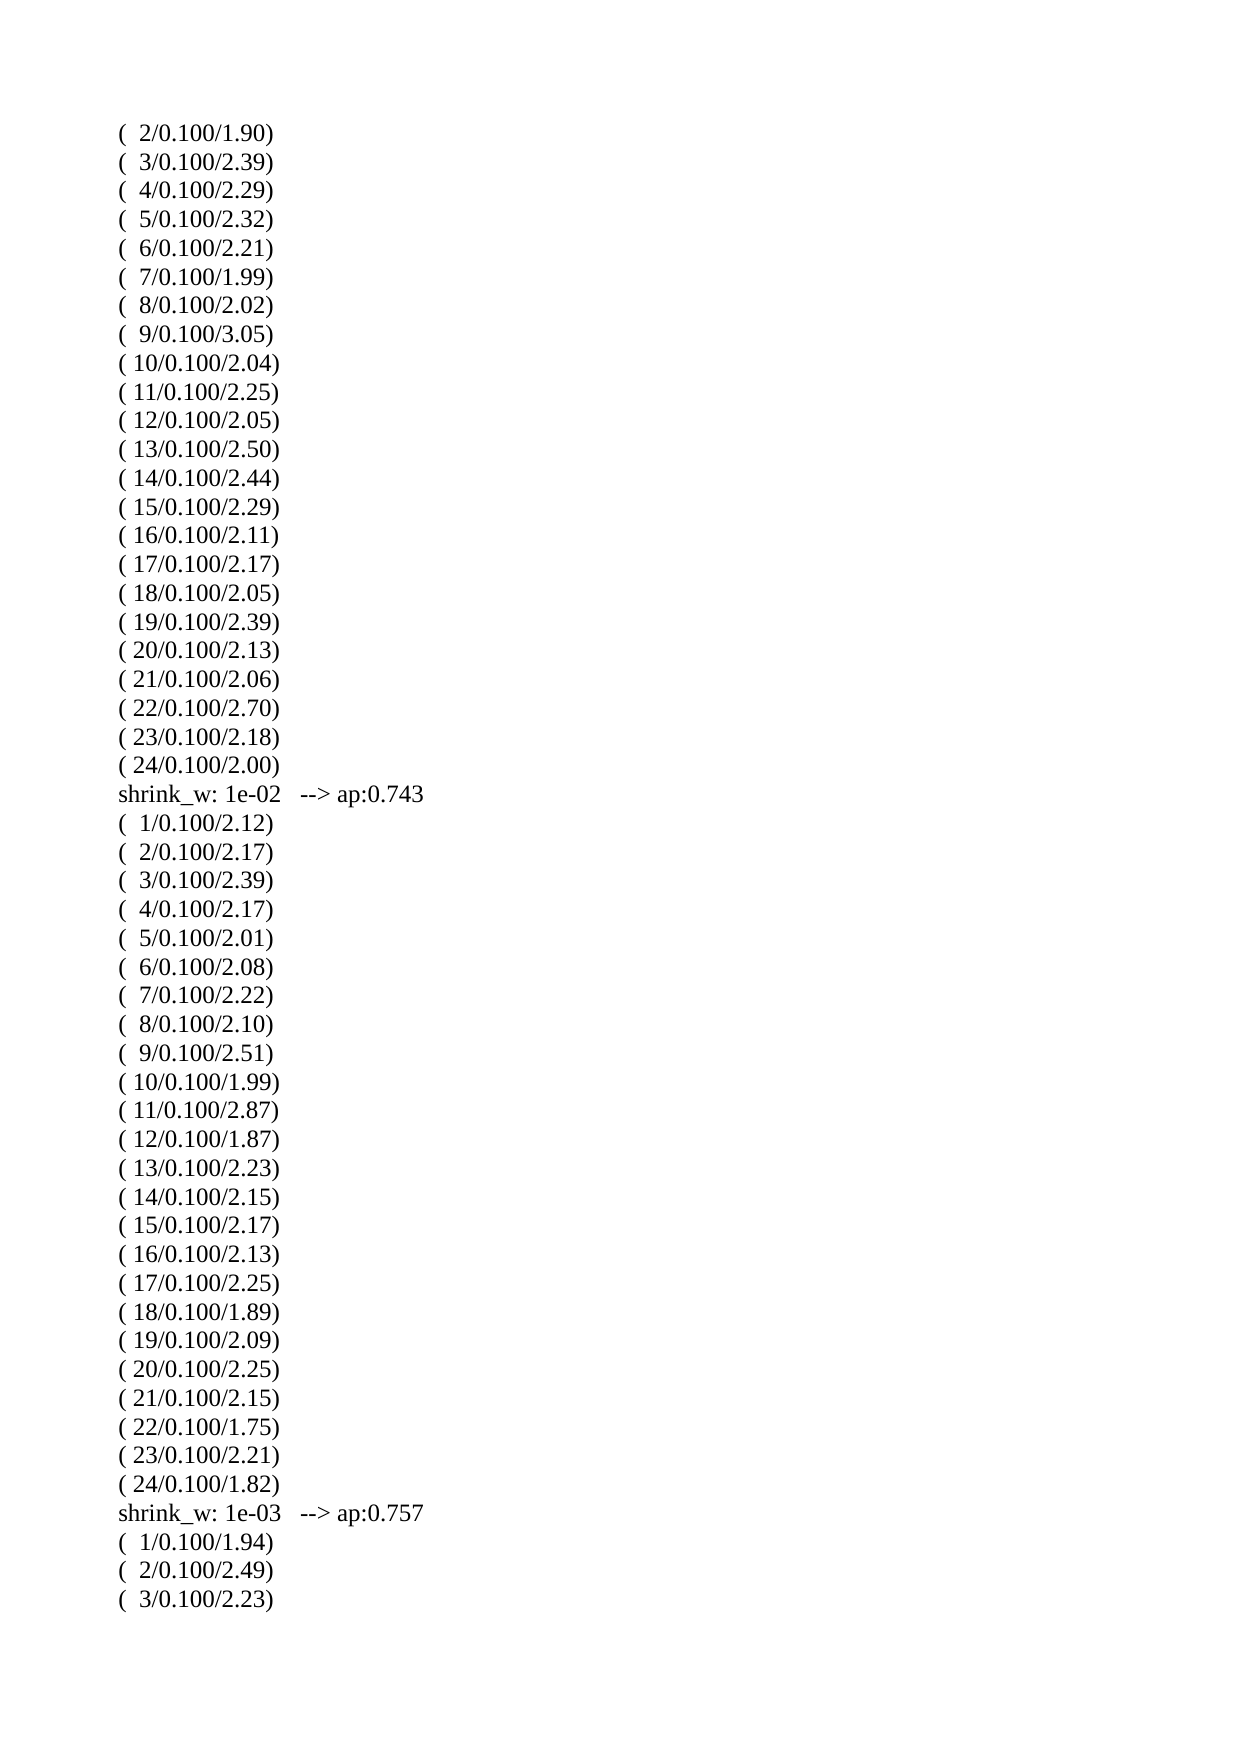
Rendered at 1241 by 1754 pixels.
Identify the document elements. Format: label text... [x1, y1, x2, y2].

text ( 6/0.100/2.21) [118, 233, 1122, 262]
text ( 11/0.100/2.87) [118, 1096, 1122, 1124]
text ( 21/0.100/2.06) [118, 664, 1122, 693]
text ( 5/0.100/2.32) [118, 204, 1122, 233]
text ( 9/0.100/2.51) [118, 1038, 1122, 1067]
text ( 18/0.100/2.05) [118, 578, 1122, 607]
text ( 10/0.100/1.99) [118, 1067, 1122, 1096]
text ( 14/0.100/2.15) [118, 1182, 1122, 1211]
text ( 5/0.100/2.01) [118, 923, 1122, 952]
text ( 9/0.100/3.05) [118, 319, 1122, 348]
text ( 1/0.100/2.12) [118, 808, 1122, 837]
text ( 18/0.100/1.89) [118, 1297, 1122, 1326]
text ( 4/0.100/2.17) [118, 894, 1122, 923]
text ( 2/0.100/2.49) [118, 1556, 1122, 1584]
text ( 12/0.100/1.87) [118, 1124, 1122, 1153]
text ( 22/0.100/1.75) [118, 1412, 1122, 1441]
text ( 8/0.100/2.02) [118, 291, 1122, 319]
text ( 17/0.100/2.17) [118, 549, 1122, 578]
text ( 19/0.100/2.09) [118, 1326, 1122, 1354]
text ( 3/0.100/2.39) [118, 147, 1122, 176]
text ( 10/0.100/2.04) [118, 348, 1122, 377]
text ( 23/0.100/2.21) [118, 1441, 1122, 1469]
text shrink_w: 1e-02 --> ap:0.743 [118, 779, 1122, 808]
text ( 3/0.100/2.23) [118, 1584, 1122, 1613]
text ( 15/0.100/2.17) [118, 1211, 1122, 1239]
text ( 17/0.100/2.25) [118, 1268, 1122, 1297]
text ( 8/0.100/2.10) [118, 1009, 1122, 1038]
text ( 20/0.100/2.25) [118, 1354, 1122, 1383]
text ( 20/0.100/2.13) [118, 636, 1122, 664]
text ( 24/0.100/1.82) [118, 1469, 1122, 1498]
text ( 23/0.100/2.18) [118, 722, 1122, 751]
text ( 13/0.100/2.50) [118, 434, 1122, 463]
text ( 6/0.100/2.08) [118, 952, 1122, 981]
text ( 19/0.100/2.39) [118, 607, 1122, 636]
text ( 22/0.100/2.70) [118, 693, 1122, 722]
text ( 3/0.100/2.39) [118, 866, 1122, 894]
text ( 24/0.100/2.00) [118, 751, 1122, 779]
text ( 1/0.100/1.94) [118, 1527, 1122, 1556]
text ( 2/0.100/2.17) [118, 837, 1122, 866]
text ( 2/0.100/1.90) [118, 118, 1122, 147]
text ( 12/0.100/2.05) [118, 406, 1122, 434]
text ( 13/0.100/2.23) [118, 1153, 1122, 1182]
text ( 11/0.100/2.25) [118, 377, 1122, 406]
text ( 21/0.100/2.15) [118, 1383, 1122, 1412]
text ( 14/0.100/2.44) [118, 463, 1122, 492]
text ( 15/0.100/2.29) [118, 492, 1122, 521]
text shrink_w: 1e-03 --> ap:0.757 [118, 1498, 1122, 1527]
text ( 16/0.100/2.13) [118, 1239, 1122, 1268]
text ( 4/0.100/2.29) [118, 176, 1122, 204]
text ( 7/0.100/2.22) [118, 981, 1122, 1009]
text ( 7/0.100/1.99) [118, 262, 1122, 291]
text ( 16/0.100/2.11) [118, 521, 1122, 549]
